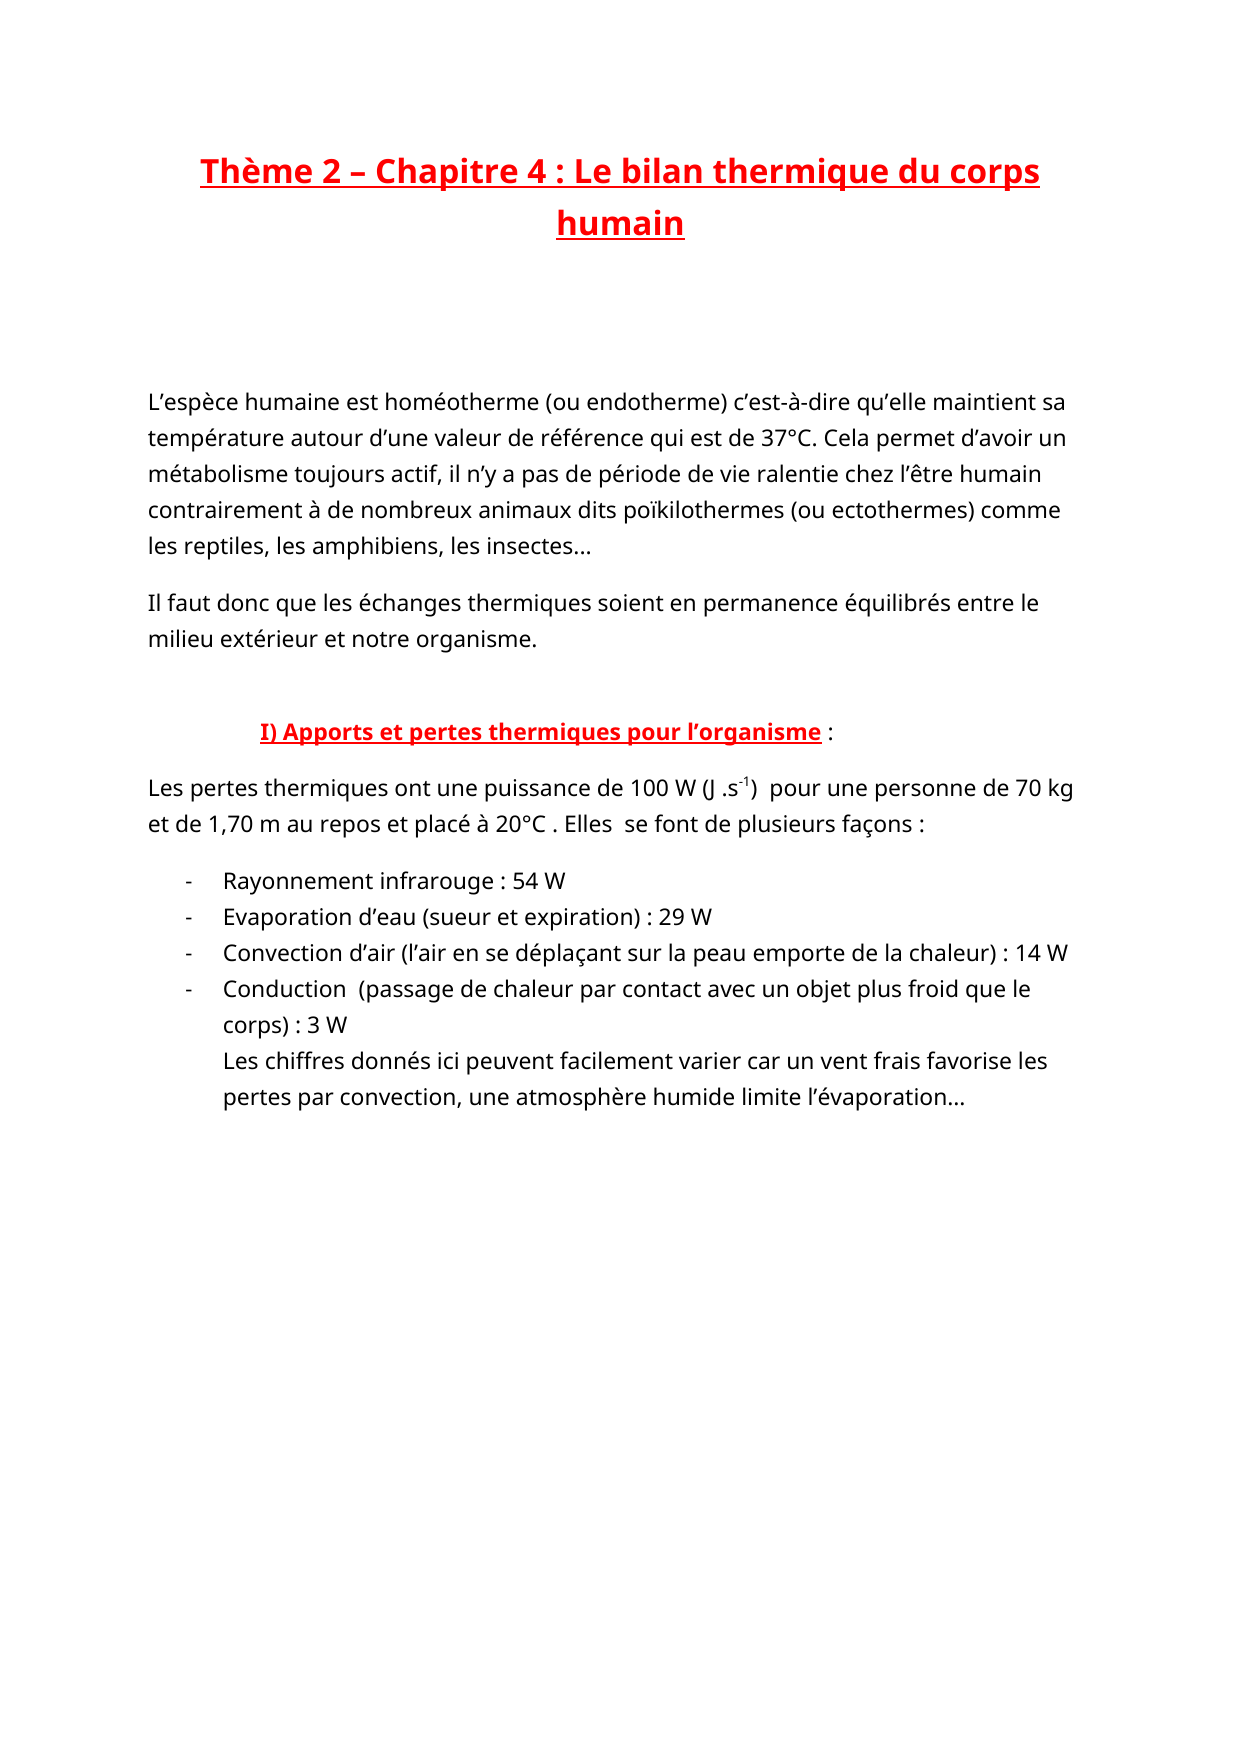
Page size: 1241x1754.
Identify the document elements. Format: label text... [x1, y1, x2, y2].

text Il faut donc que les échanges thermiques soient en permanence équilibrés entre le milieu extérieur et notre organisme. [148, 587, 1093, 654]
text Les pertes thermiques ont une puissance de 100 W (J .s-1) pour une personne de 70 kg et de 1,70 m au repos et placé à 20°C . Elles se font de plusieurs façons : [148, 772, 1093, 839]
list I) Apports et pertes thermiques pour l’organisme : [260, 716, 1093, 747]
text Thème 2 – Chapitre 4 : Le bilan thermique du corps humain [148, 148, 1093, 245]
list Rayonnement infrarouge : 54 W [185, 865, 1093, 896]
text L’espèce humaine est homéotherme (ou endotherme) c’est-à-dire qu’elle maintient sa température autour d’une valeur de référence qui est de 37°C. Cela permet d’avoir un métabolisme toujours actif, il n’y a pas de période de vie ralentie chez l’être humain contrairement à de nombreux animaux dits poïkilothermes (ou ectothermes) comme les reptiles, les amphibiens, les insectes... [148, 386, 1093, 561]
list Evaporation d’eau (sueur et expiration) : 29 W [185, 901, 1093, 932]
list Conduction (passage de chaleur par contact avec un objet plus froid que le corps) : 3 W [185, 973, 1093, 1040]
list Convection d’air (l’air en se déplaçant sur la peau emporte de la chaleur) : 14 W [185, 937, 1093, 968]
list Les chiffres donnés ici peuvent facilement varier car un vent frais favorise les pertes par convection, une atmosphère humide limite l’évaporation… [223, 1045, 1093, 1112]
